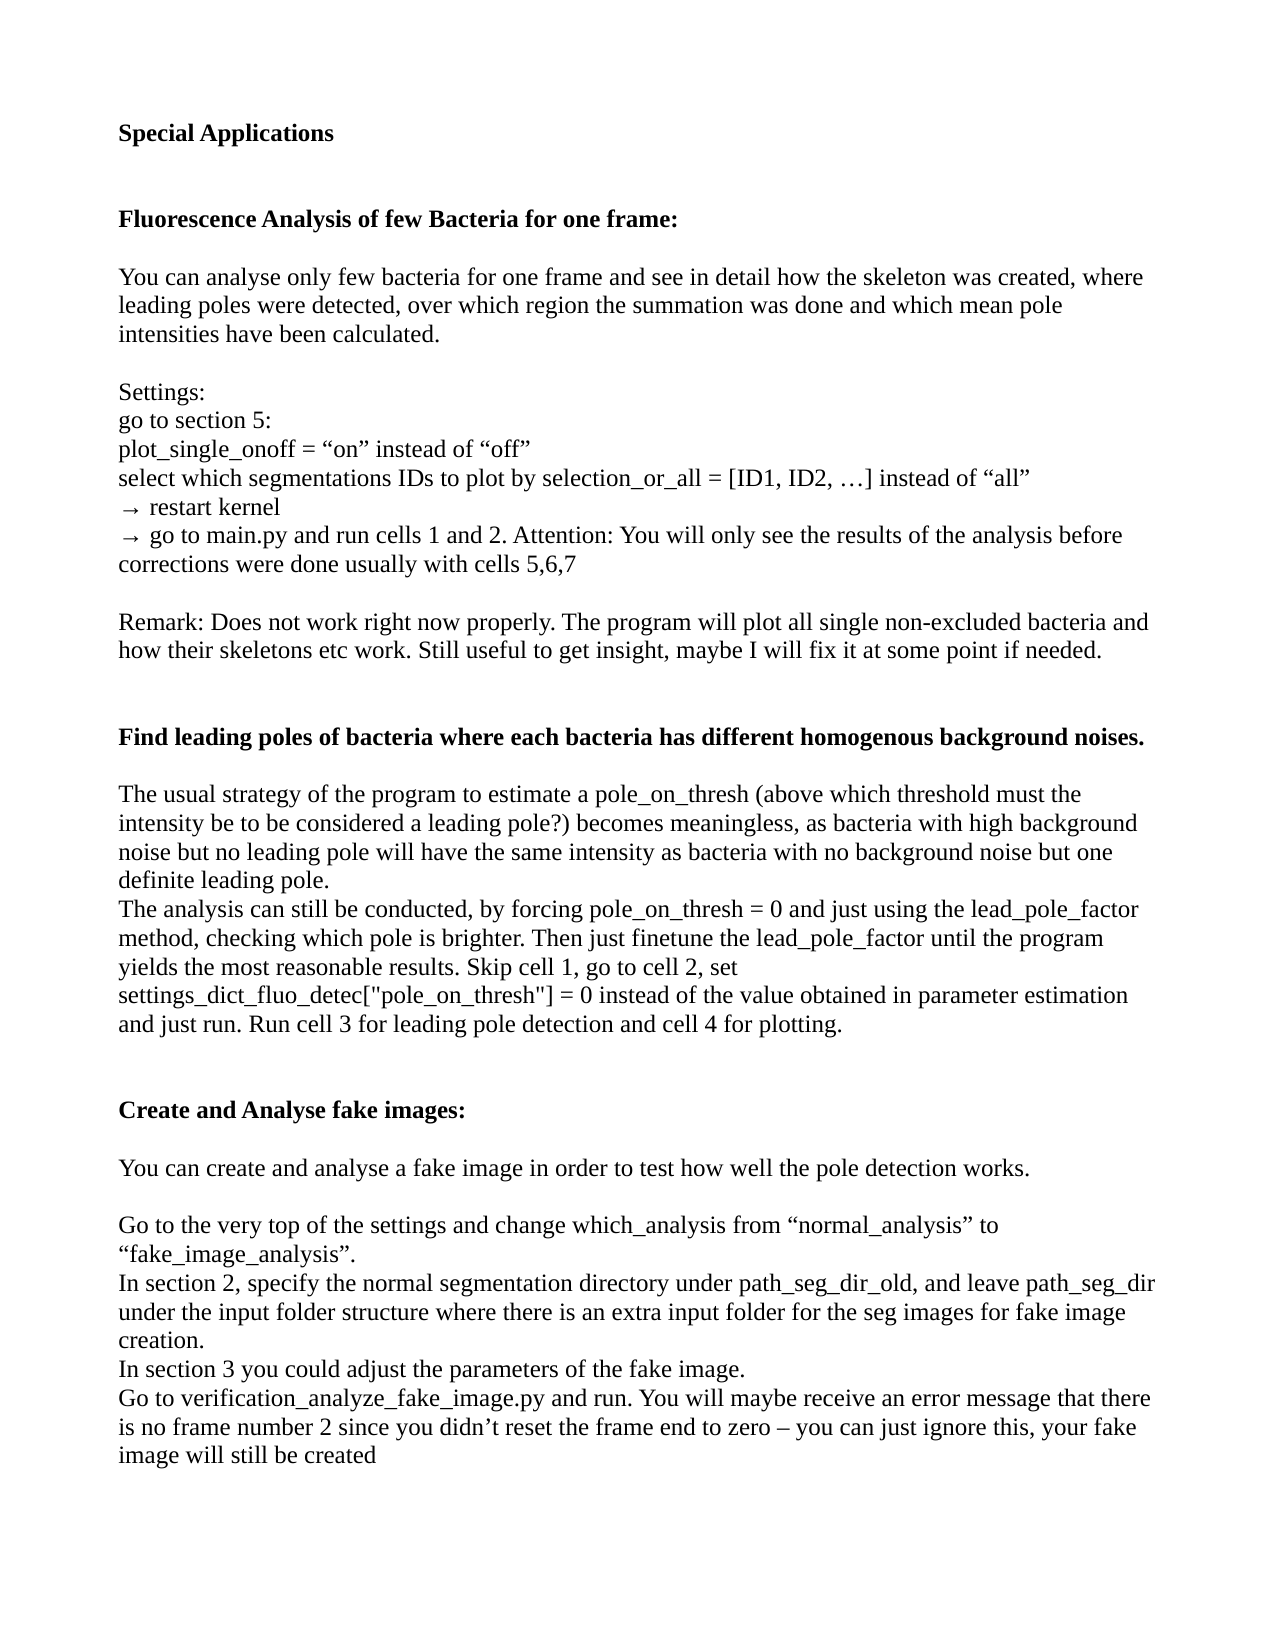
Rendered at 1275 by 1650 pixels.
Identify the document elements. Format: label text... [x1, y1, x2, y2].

text Find leading poles of bacteria where each bacteria has different homogenous background noises. [118, 722, 1157, 751]
text Create and Analyse fake images: [118, 1096, 1157, 1124]
text The usual strategy of the program to estimate a pole_on_thresh (above which threshold must the intensity be to be considered a leading pole?) becomes meaningless, as bacteria with high background noise but no leading pole will have the same intensity as bacteria with no background noise but one definite leading pole. [118, 779, 1157, 894]
text Go to the very top of the settings and change which_analysis from “normal_analysis” to “fake_image_analysis”. [118, 1211, 1157, 1268]
text In section 3 you could adjust the parameters of the fake image. [118, 1354, 1157, 1383]
text Fluorescence Analysis of few Bacteria for one frame: [118, 204, 1157, 233]
text Remark: Does not work right now properly. The program will plot all single non-excluded bacteria and how their skeletons etc work. Still useful to get insight, maybe I will fix it at some point if needed. [118, 607, 1157, 664]
text You can create and analyse a fake image in order to test how well the pole detection works. [118, 1153, 1157, 1182]
text Special Applications [118, 118, 1157, 147]
text plot_single_onoff = “on” instead of “off” [118, 434, 1157, 463]
text go to section 5: [118, 406, 1157, 434]
text Settings: [118, 377, 1157, 406]
text → restart kernel [118, 492, 1157, 521]
text You can analyse only few bacteria for one frame and see in detail how the skeleton was created, where leading poles were detected, over which region the summation was done and which mean pole intensities have been calculated. [118, 262, 1157, 348]
text In section 2, specify the normal segmentation directory under path_seg_dir_old, and leave path_seg_dir under the input folder structure where there is an extra input folder for the seg images for fake image creation. [118, 1268, 1157, 1354]
text Go to verification_analyze_fake_image.py and run. You will maybe receive an error message that there is no frame number 2 since you didn’t reset the frame end to zero – you can just ignore this, your fake image will still be created [118, 1383, 1157, 1469]
text → go to main.py and run cells 1 and 2. Attention: You will only see the results of the analysis before corrections were done usually with cells 5,6,7 [118, 521, 1157, 578]
text The analysis can still be conducted, by forcing pole_on_thresh = 0 and just using the lead_pole_factor method, checking which pole is brighter. Then just finetune the lead_pole_factor until the program yields the most reasonable results. Skip cell 1, go to cell 2, set settings_dict_fluo_detec["pole_on_thresh"] = 0 instead of the value obtained in parameter estimation and just run. Run cell 3 for leading pole detection and cell 4 for plotting. [118, 894, 1157, 1038]
text select which segmentations IDs to plot by selection_or_all = [ID1, ID2, …] instead of “all” [118, 463, 1157, 492]
